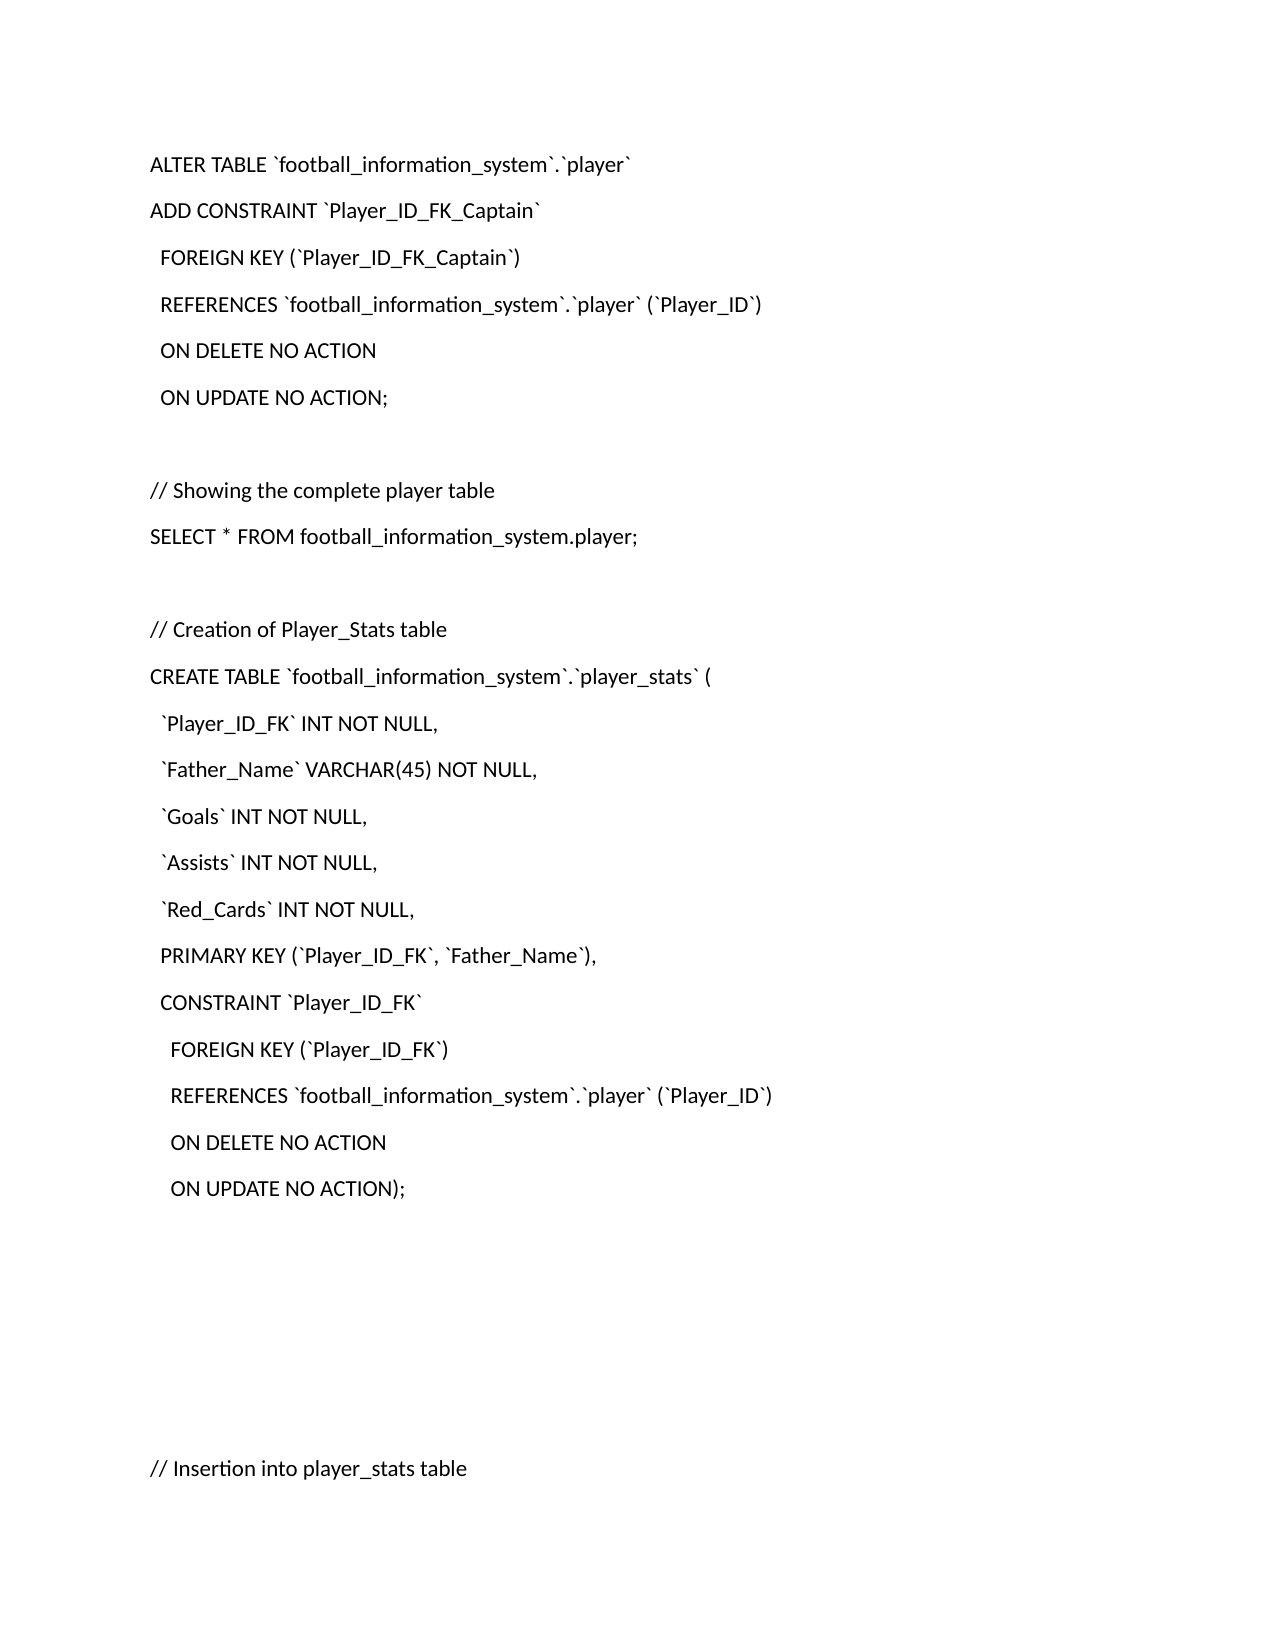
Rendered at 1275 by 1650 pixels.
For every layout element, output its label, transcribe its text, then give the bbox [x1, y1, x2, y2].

text ON UPDATE NO ACTION); [150, 1174, 1125, 1202]
text // Showing the complete player table [150, 476, 1125, 504]
text SELECT * FROM football_information_system.player; [150, 522, 1125, 551]
text FOREIGN KEY (`Player_ID_FK`) [150, 1035, 1125, 1063]
text `Father_Name` VARCHAR(45) NOT NULL, [150, 755, 1125, 783]
text `Player_ID_FK` INT NOT NULL, [150, 709, 1125, 737]
text ON DELETE NO ACTION [150, 1128, 1125, 1156]
text // Creation of Player_Stats table [150, 616, 1125, 644]
text // Insertion into player_stats table [150, 1454, 1125, 1482]
text `Goals` INT NOT NULL, [150, 802, 1125, 830]
text `Assists` INT NOT NULL, [150, 848, 1125, 876]
text ON UPDATE NO ACTION; [150, 383, 1125, 411]
text REFERENCES `football_information_system`.`player` (`Player_ID`) [150, 290, 1125, 318]
text ON DELETE NO ACTION [150, 336, 1125, 364]
text REFERENCES `football_information_system`.`player` (`Player_ID`) [150, 1081, 1125, 1109]
text CONSTRAINT `Player_ID_FK` [150, 988, 1125, 1016]
text ADD CONSTRAINT `Player_ID_FK_Captain` [150, 197, 1125, 224]
text ALTER TABLE `football_information_system`.`player` [150, 150, 1125, 178]
text CREATE TABLE `football_information_system`.`player_stats` ( [150, 662, 1125, 690]
text PRIMARY KEY (`Player_ID_FK`, `Father_Name`), [150, 942, 1125, 969]
text FOREIGN KEY (`Player_ID_FK_Captain`) [150, 243, 1125, 271]
text `Red_Cards` INT NOT NULL, [150, 895, 1125, 923]
